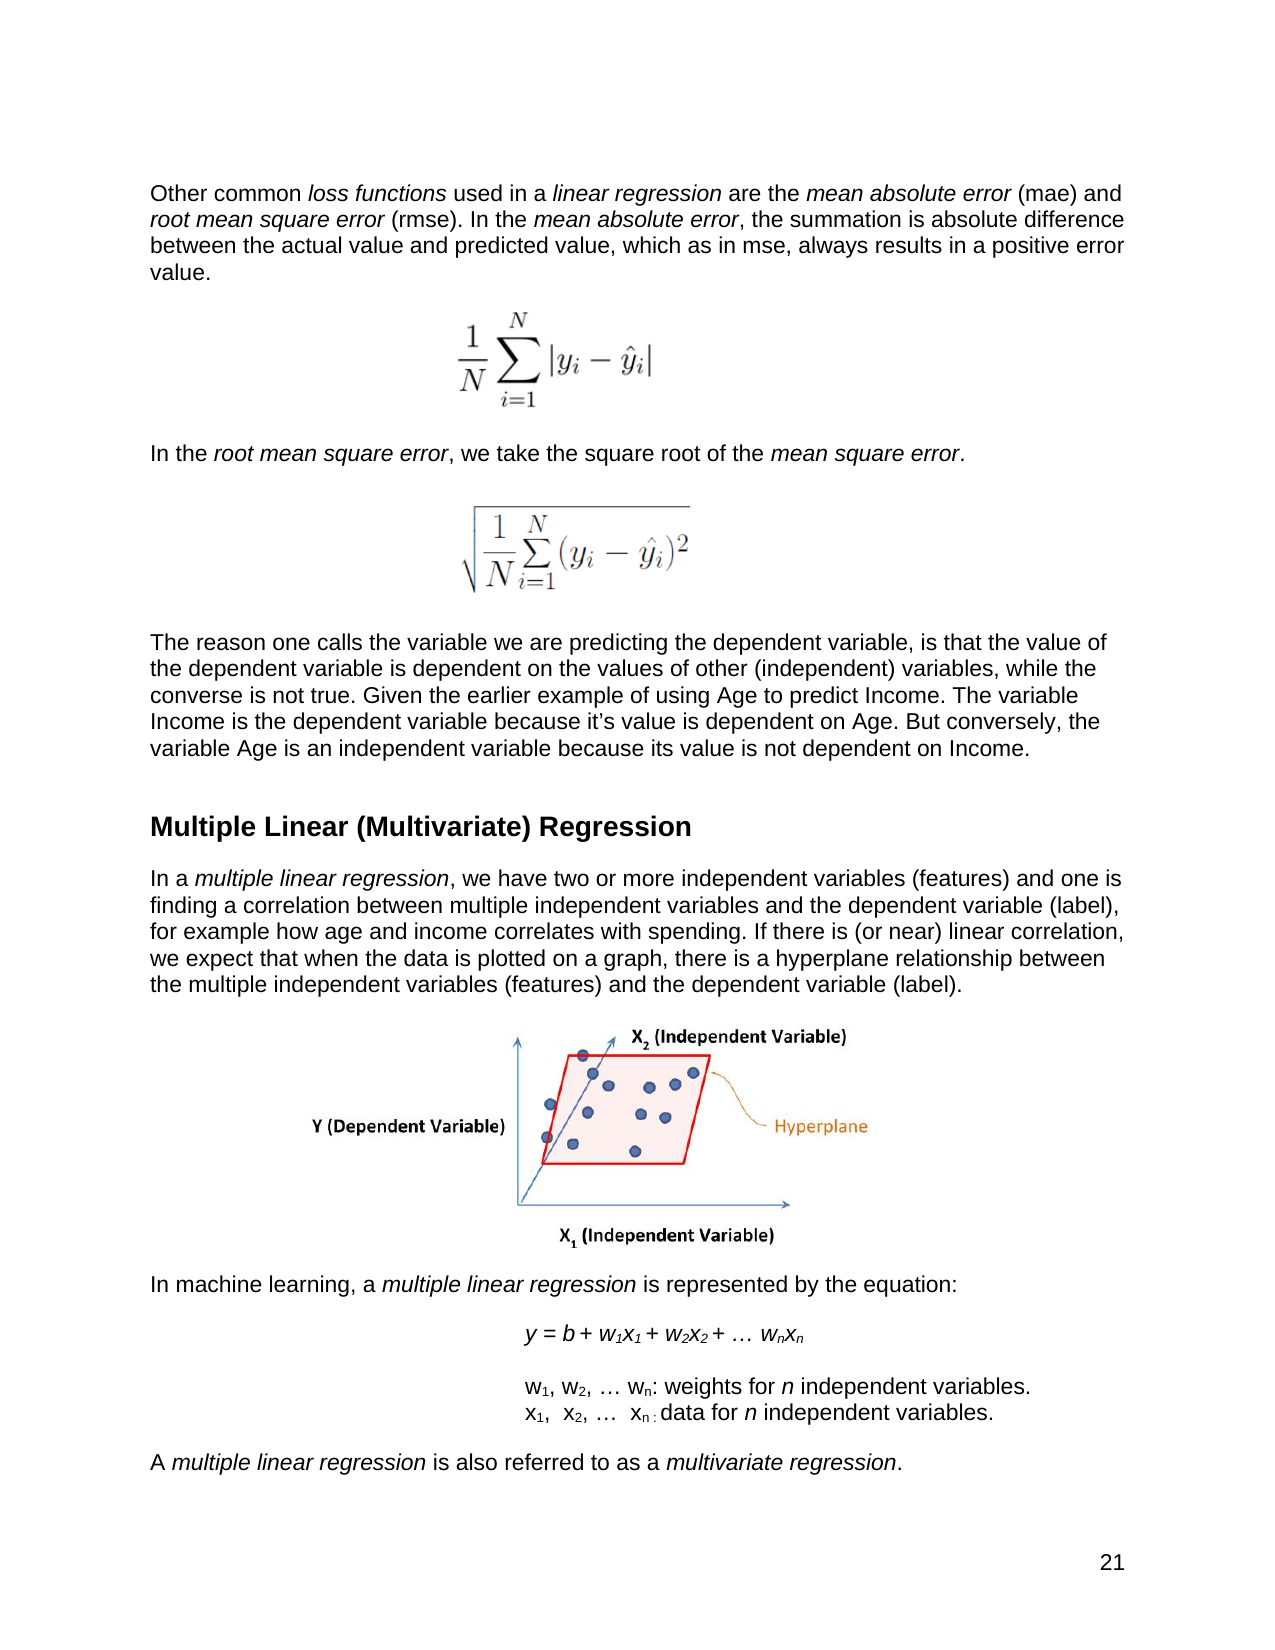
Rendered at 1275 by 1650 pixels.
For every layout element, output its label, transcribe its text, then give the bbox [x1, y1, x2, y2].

text In a multiple linear regression, we have two or more independent variables (features) and one is finding a correlation between multiple independent variables and the dependent variable (label), for example how age and income correlates with spending. If there is (or near) linear correlation, we expect that when the data is plotted on a graph, there is a hyperplane relationship between the multiple independent variables (features) and the dependent variable (label). [150, 865, 1125, 997]
picture [450, 489, 692, 607]
text Multiple Linear (Multivariate) Regression [150, 810, 1125, 842]
text Other common loss functions used in a linear regression are the mean absolute error (mae) and root mean square error (rmse). In the mean absolute error, the summation is absolute difference between the actual value and predicted value, which as in mse, always results in a positive error value. [150, 179, 1125, 285]
text A multiple linear regression is also referred to as a multivariate regression. [150, 1448, 1125, 1475]
text In machine learning, a multiple linear regression is represented by the equation: [150, 1271, 1125, 1297]
text In the root mean square error, we take the square root of the mean square error. [150, 440, 1125, 466]
text The reason one calls the variable we are predicting the dependent variable, is that the value of the dependent variable is dependent on the values of other (independent) variables, while the converse is not true. Given the earlier example of using Age to predict Income. The variable Income is the dependent variable because it’s value is dependent on Age. But conversely, the variable Age is an independent variable because its value is not dependent on Income. [150, 629, 1125, 787]
picture [450, 307, 671, 417]
text y = b + w1x1 + w2x2 + … wnxn w1, w2, … wn: weights for n independent variables. x1, x2, … xn : data for n independent variables. [150, 1320, 1125, 1426]
picture [300, 1020, 884, 1248]
